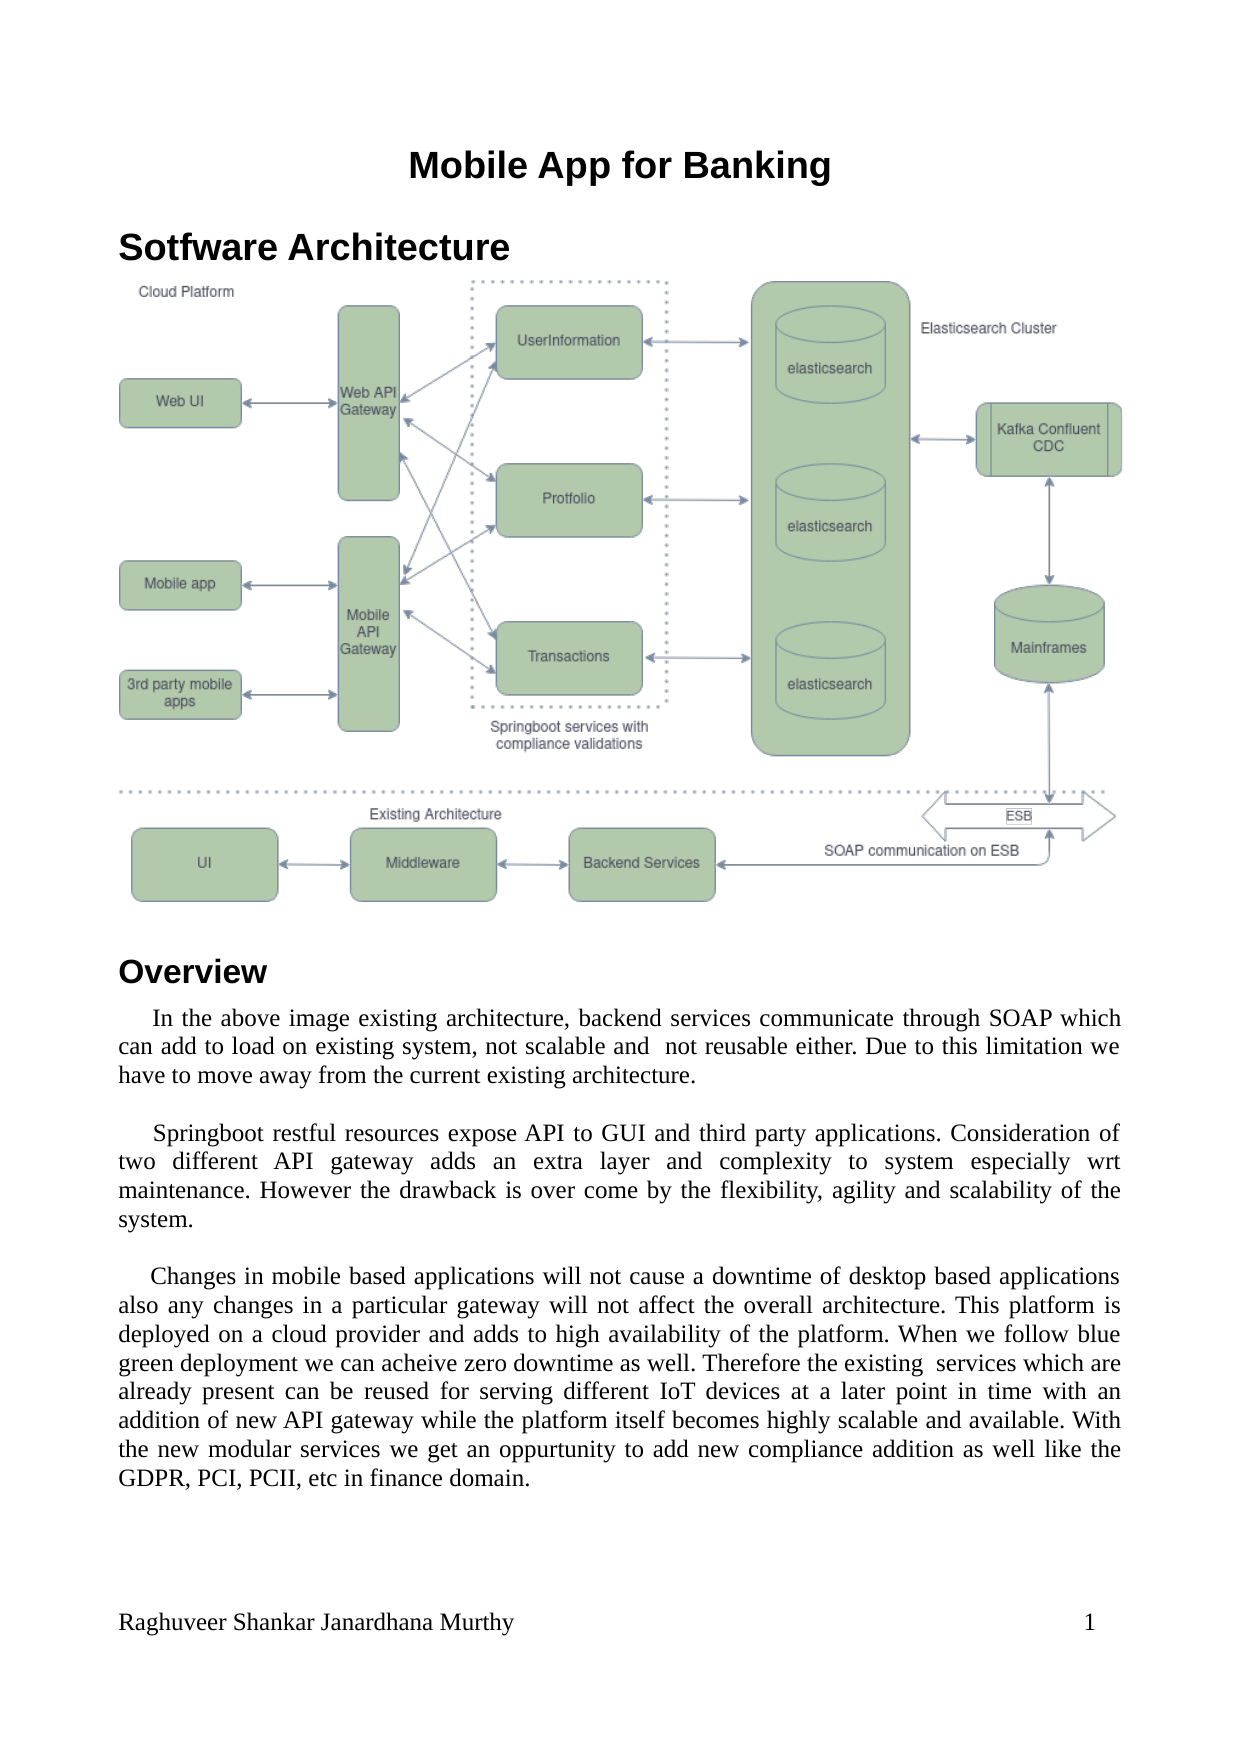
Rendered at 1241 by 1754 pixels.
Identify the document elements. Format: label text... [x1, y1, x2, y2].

subtitle Mobile App for Banking [118, 143, 1122, 187]
text Changes in mobile based applications will not cause a downtime of desktop based applications also any changes in a particular gateway will not affect the overall architecture. This platform is deployed on a cloud provider and adds to high availability of the platform. When we follow blue green deployment we can acheive zero downtime as well. Therefore the existing services which are already present can be reused for serving different IoT devices at a later point in time with an addition of new API gateway while the platform itself becomes highly scalable and available. With the new modular services we get an oppurtunity to add new compliance addition as well like the GDPR, PCI, PCII, etc in finance domain. [118, 1261, 1122, 1491]
text Springboot restful resources expose API to GUI and third party applications. Consideration of two different API gateway adds an extra layer and complexity to system especially wrt maintenance. However the drawback is over come by the flexibility, agility and scalability of the system. [118, 1118, 1122, 1233]
subtitle Overview [118, 951, 1122, 990]
subtitle Sotfware Architecture [118, 224, 1122, 268]
text In the above image existing architecture, backend services communicate through SOAP which can add to load on existing system, not scalable and not reusable either. Due to this limitation we have to move away from the current existing architecture. [118, 1003, 1122, 1089]
picture [118, 280, 1123, 902]
